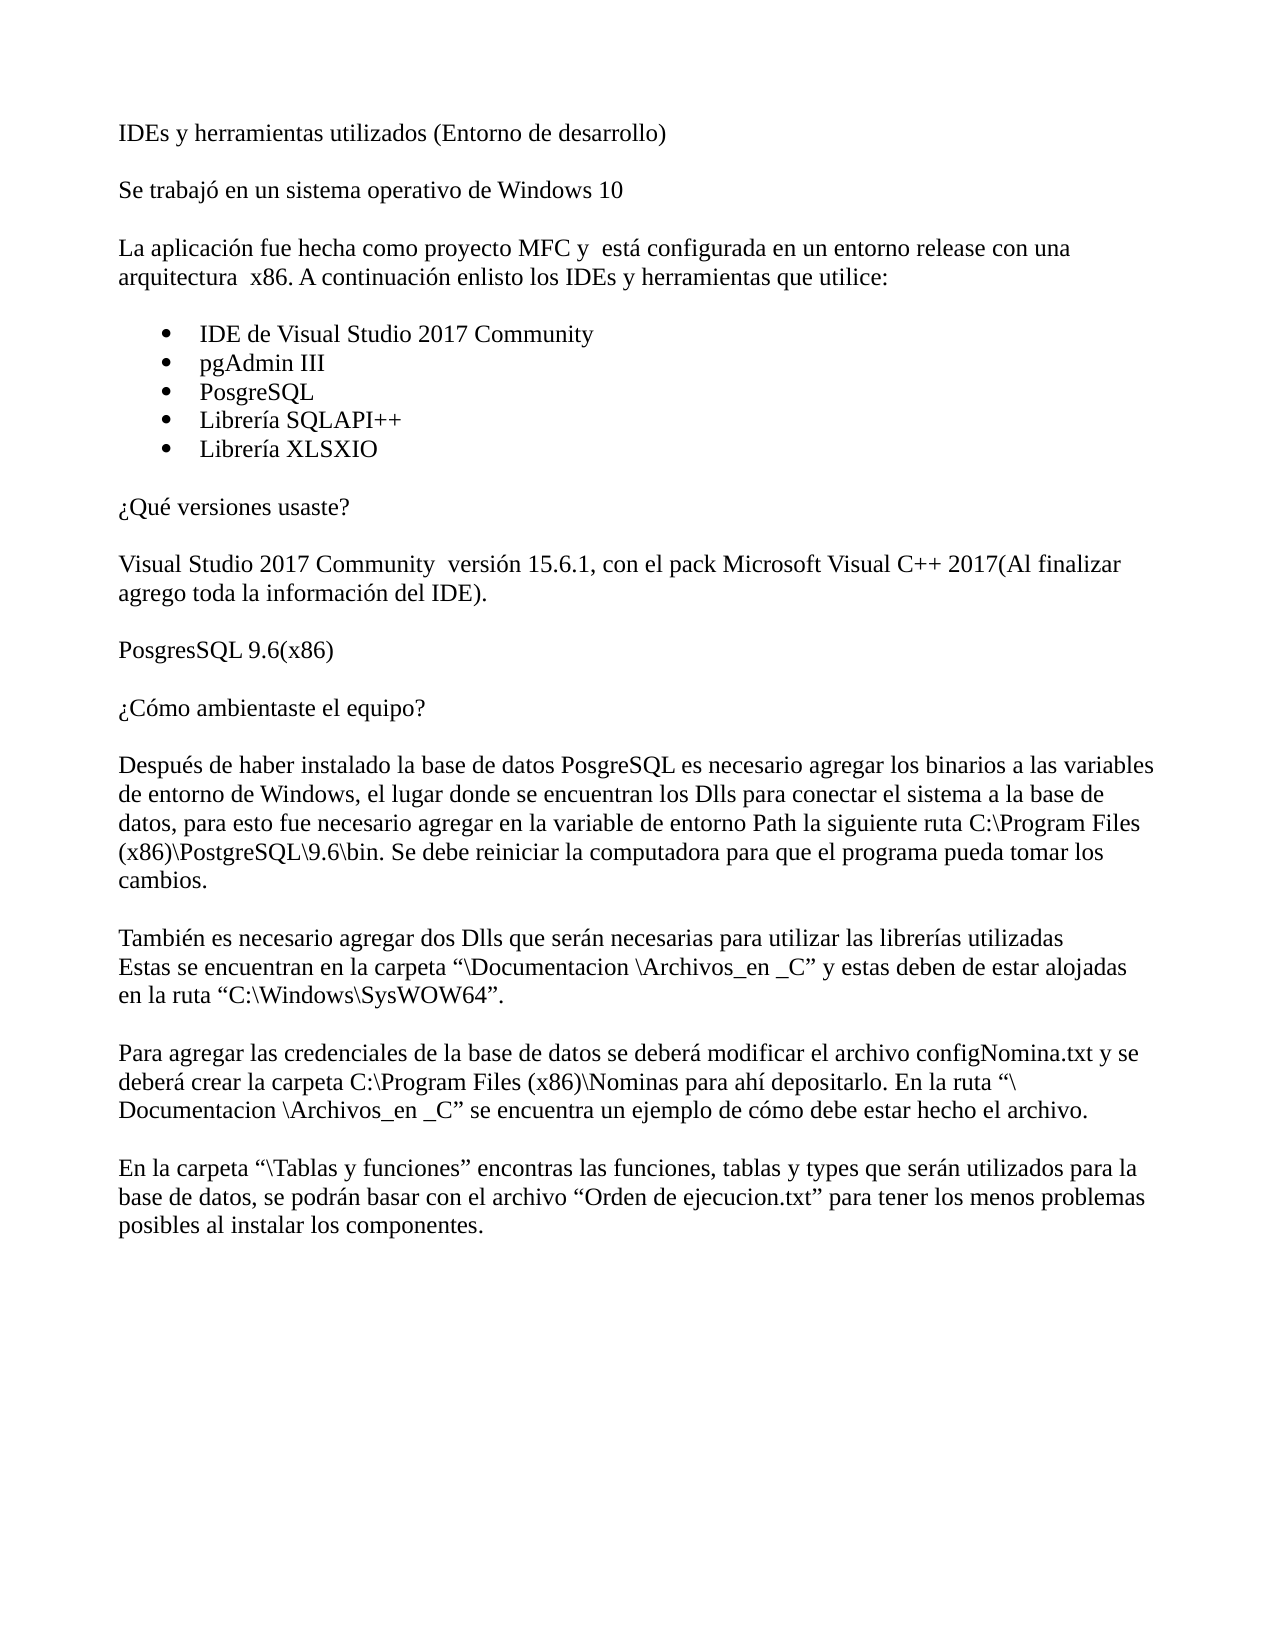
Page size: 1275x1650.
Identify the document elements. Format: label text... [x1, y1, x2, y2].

list Librería SQLAPI++ [162, 406, 1157, 434]
list Librería XLSXIO [162, 434, 1157, 463]
text Después de haber instalado la base de datos PosgreSQL es necesario agregar los binarios a las variables de entorno de Windows, el lugar donde se encuentran los Dlls para conectar el sistema a la base de datos, para esto fue necesario agregar en la variable de entorno Path la siguiente ruta C:\Program Files (x86)\PostgreSQL\9.6\bin. Se debe reiniciar la computadora para que el programa pueda tomar los cambios. [118, 751, 1157, 894]
text Se trabajó en un sistema operativo de Windows 10 [118, 176, 1157, 204]
text Visual Studio 2017 Community versión 15.6.1, con el pack Microsoft Visual C++ 2017(Al finalizar agrego toda la información del IDE). [118, 549, 1157, 607]
text IDEs y herramientas utilizados (Entorno de desarrollo) [118, 118, 1157, 147]
text Para agregar las credenciales de la base de datos se deberá modificar el archivo configNomina.txt y se deberá crear la carpeta C:\Program Files (x86)\Nominas para ahí depositarlo. En la ruta “\Documentacion \Archivos_en _C” se encuentra un ejemplo de cómo debe estar hecho el archivo. [118, 1038, 1157, 1124]
list IDE de Visual Studio 2017 Community [162, 319, 1157, 348]
text En la carpeta “\Tablas y funciones” encontras las funciones, tablas y types que serán utilizados para la base de datos, se podrán basar con el archivo “Orden de ejecucion.txt” para tener los menos problemas posibles al instalar los componentes. [118, 1153, 1157, 1239]
text La aplicación fue hecha como proyecto MFC y está configurada en un entorno release con una arquitectura x86. A continuación enlisto los IDEs y herramientas que utilice: [118, 233, 1157, 291]
text También es necesario agregar dos Dlls que serán necesarias para utilizar las librerías utilizadas [118, 923, 1157, 952]
text PosgresSQL 9.6(x86) [118, 636, 1157, 664]
text ¿Cómo ambientaste el equipo? [118, 693, 1157, 722]
list pgAdmin III [162, 348, 1157, 377]
text ¿Qué versiones usaste? [118, 492, 1157, 521]
list PosgreSQL [162, 377, 1157, 406]
text Estas se encuentran en la carpeta “\Documentacion \Archivos_en _C” y estas deben de estar alojadas en la ruta “C:\Windows\SysWOW64”. [118, 952, 1157, 1009]
